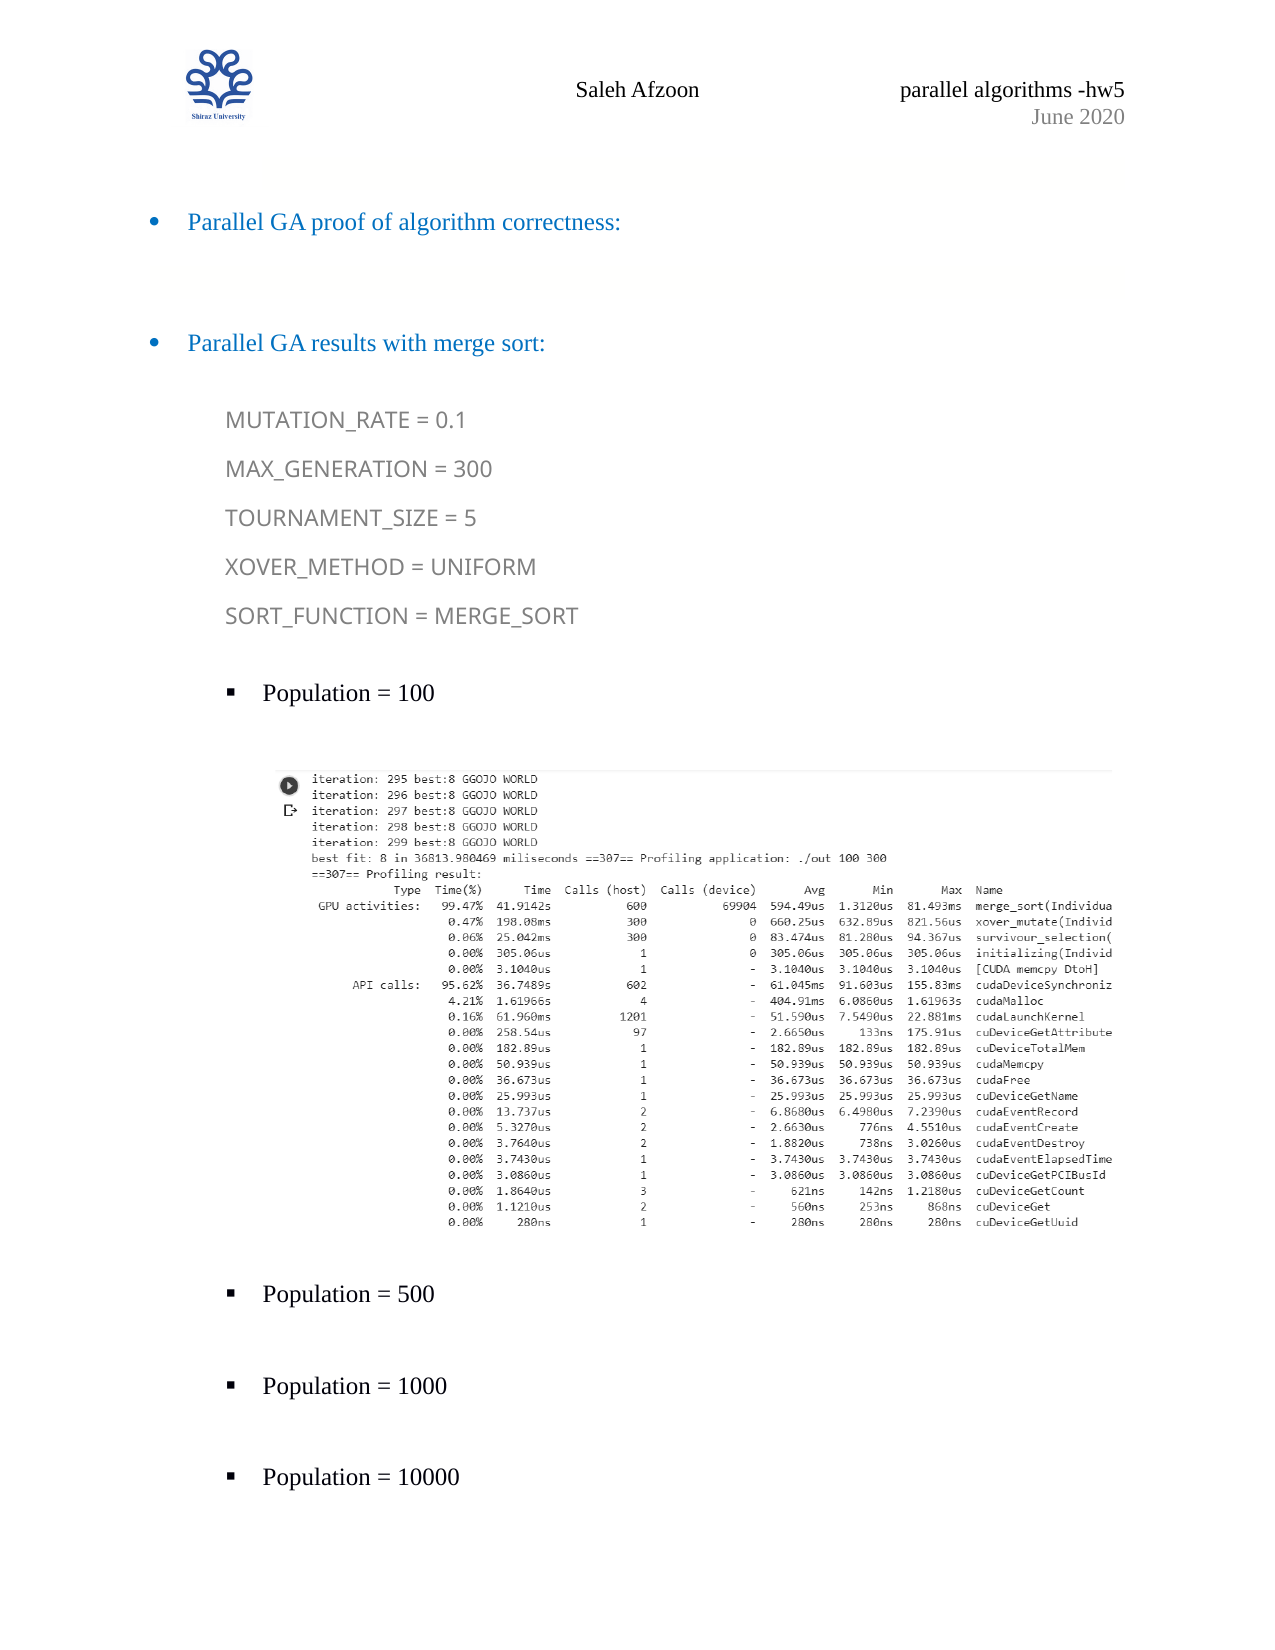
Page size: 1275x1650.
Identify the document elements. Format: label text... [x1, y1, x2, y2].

list SORT_FUNCTION = MERGE_SORT [225, 600, 1125, 631]
list Population = 500 [225, 1279, 1125, 1308]
list Population = 1000 [225, 1371, 1125, 1399]
list Population = 100 [225, 678, 1125, 707]
list XOVER_METHOD = UNIFORM [225, 551, 1125, 582]
list MUTATION_RATE = 0.1 [225, 404, 1125, 436]
list Parallel GA proof of algorithm correctness: [150, 207, 1125, 236]
list Parallel GA results with merge sort: [150, 328, 1125, 357]
list Population = 10000 [225, 1462, 1125, 1491]
list TOURNAMENT_SIZE = 5 [225, 502, 1125, 533]
list MAX_GENERATION = 300 [225, 453, 1125, 484]
